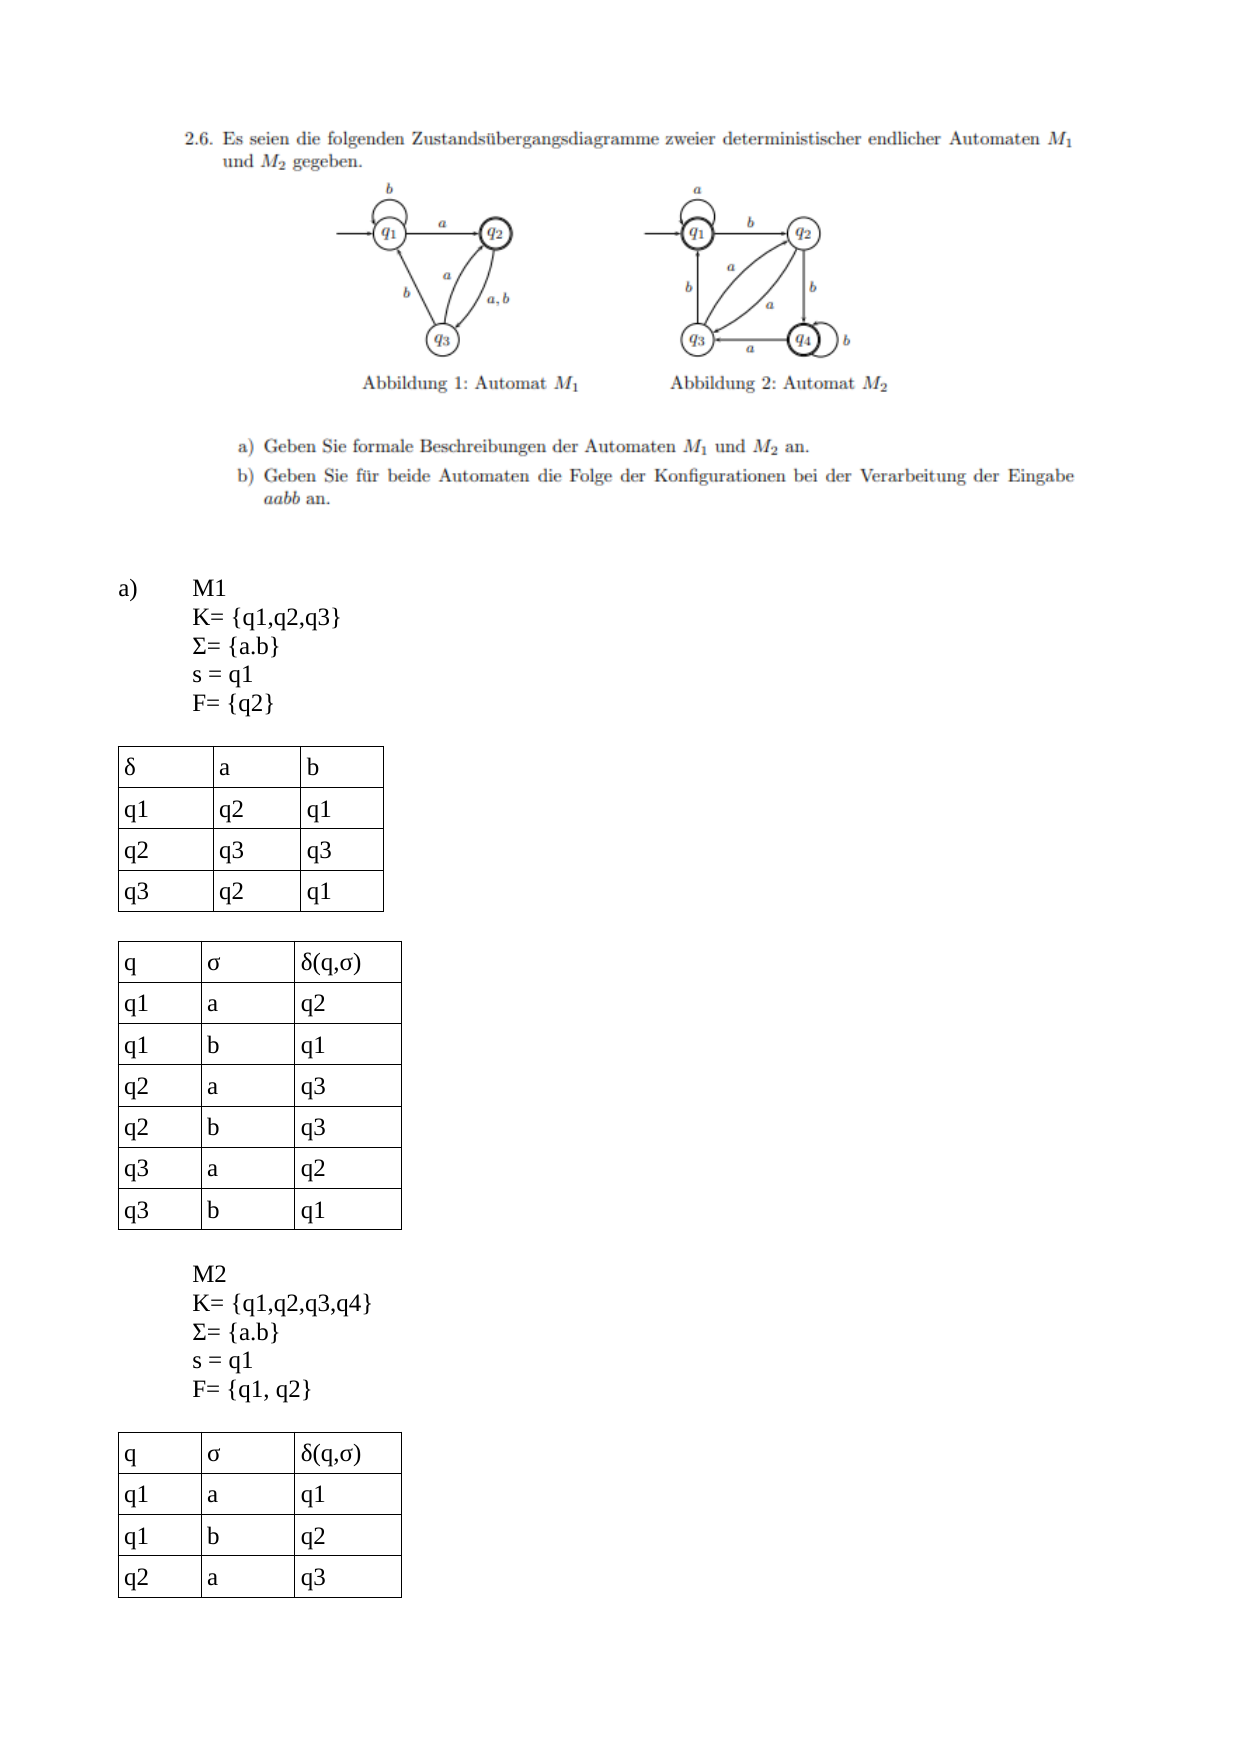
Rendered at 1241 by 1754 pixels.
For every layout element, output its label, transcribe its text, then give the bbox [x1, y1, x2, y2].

table_cell q1 [119, 788, 213, 828]
table_cell q3 [301, 829, 383, 869]
table_cell q3 [214, 829, 300, 869]
text M2 K= {q1,q2,q3,q4} [118, 1259, 1122, 1317]
table_cell a [202, 1556, 294, 1597]
table_cell q3 [295, 1065, 401, 1106]
table_cell q2 [214, 788, 300, 828]
text a) M1 K= {q1,q2,q3} [118, 573, 1122, 631]
table_header q [119, 1433, 201, 1473]
text F= {q2} [118, 688, 1122, 717]
table_cell q2 [119, 1065, 201, 1106]
table_cell a [202, 983, 294, 1023]
table_header δ(q,σ) [295, 942, 401, 982]
table_cell q1 [295, 1024, 401, 1064]
text F= {q1, q2} [118, 1374, 1122, 1403]
table_cell q3 [119, 871, 213, 911]
picture [177, 118, 1086, 516]
table_cell q3 [119, 1148, 201, 1188]
table_cell q1 [119, 983, 201, 1023]
table_cell q3 [295, 1556, 401, 1597]
table_cell b [202, 1024, 294, 1064]
table_header δ(q,σ) [295, 1433, 401, 1473]
table_cell a [202, 1065, 294, 1106]
table_cell b [202, 1515, 294, 1555]
table_header b [301, 747, 383, 787]
table_cell q2 [295, 1515, 401, 1555]
table_header σ [202, 942, 294, 982]
table_cell q1 [119, 1474, 201, 1514]
table_cell q1 [295, 1189, 401, 1229]
table_header q [119, 942, 201, 982]
table_cell q1 [119, 1515, 201, 1555]
table_cell q1 [119, 1024, 201, 1064]
table_header a [214, 747, 300, 787]
table_cell b [202, 1107, 294, 1147]
table_cell q3 [295, 1107, 401, 1147]
table_header δ [119, 747, 213, 787]
table_cell q1 [301, 788, 383, 828]
text s = q1 [118, 659, 1122, 688]
text Σ= {a.b} [118, 631, 1122, 659]
table_cell b [202, 1189, 294, 1229]
table_cell q2 [295, 983, 401, 1023]
table_cell q1 [301, 871, 383, 911]
text Σ= {a.b} [118, 1317, 1122, 1345]
table_cell q2 [119, 1107, 201, 1147]
table_cell a [202, 1148, 294, 1188]
table_cell q1 [295, 1474, 401, 1514]
table_cell q2 [295, 1148, 401, 1188]
table_header σ [202, 1433, 294, 1473]
table_cell q2 [214, 871, 300, 911]
table_cell q2 [119, 1556, 201, 1597]
table_cell q2 [119, 829, 213, 869]
table_cell a [202, 1474, 294, 1514]
table_cell q3 [119, 1189, 201, 1229]
text s = q1 [118, 1345, 1122, 1374]
